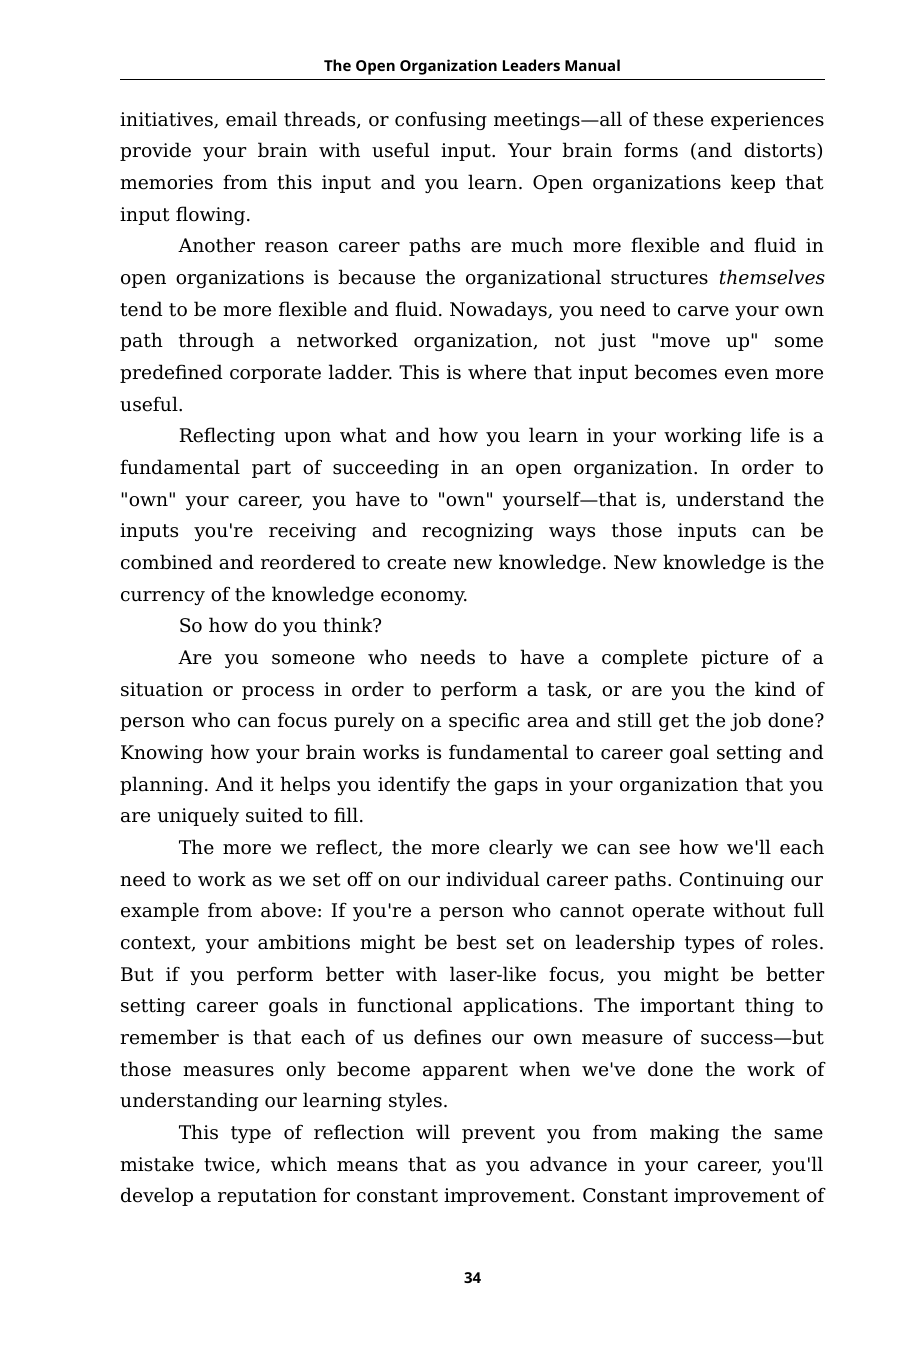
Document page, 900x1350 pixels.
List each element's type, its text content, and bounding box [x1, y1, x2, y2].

text Reflecting upon what and how you learn in your working life is a fundamental part of succeeding in an open organization. In order to "own" your career, you have to "own" yourself—that is, understand the inputs you're receiving and recognizing ways those inputs can be combined and reordered to create new knowledge. New knowledge is the currency of the knowledge economy. [120, 425, 825, 606]
text The more we reflect, the more clearly we can see how we'll each need to work as we set off on our individual career paths. Continuing our example from above: If you're a person who cannot operate without full context, your ambitions might be best set on leadership types of roles. But if you perform better with laser-like focus, you might be better setting career goals in functional applications. The important thing to remember is that each of us defines our own measure of success—but those measures only become apparent when we've done the work of understanding our learning styles. [120, 837, 825, 1112]
text Another reason career paths are much more flexible and fluid in open organizations is because the organizational structures themselves tend to be more flexible and fluid. Nowadays, you need to carve your own path through a networked organization, not just "move up" some predefined corporate ladder. This is where that input becomes even more useful. [120, 235, 825, 416]
text So how do you think? [120, 615, 825, 637]
text This type of reflection will prevent you from making the same mistake twice, which means that as you advance in your career, you'll develop a reputation for constant improvement. Constant improvement of [120, 1122, 825, 1207]
text Are you someone who needs to have a complete picture of a situation or process in order to perform a task, or are you the kind of person who can focus purely on a specific area and still get the job done? Knowing how your brain works is fundamental to career goal setting and planning. And it helps you identify the gaps in your organization that you are uniquely suited to fill. [120, 647, 825, 827]
text initiatives, email threads, or confusing meetings—all of these experiences provide your brain with useful input. Your brain forms (and distorts) memories from this input and you learn. Open organizations keep that input flowing. [120, 109, 825, 226]
